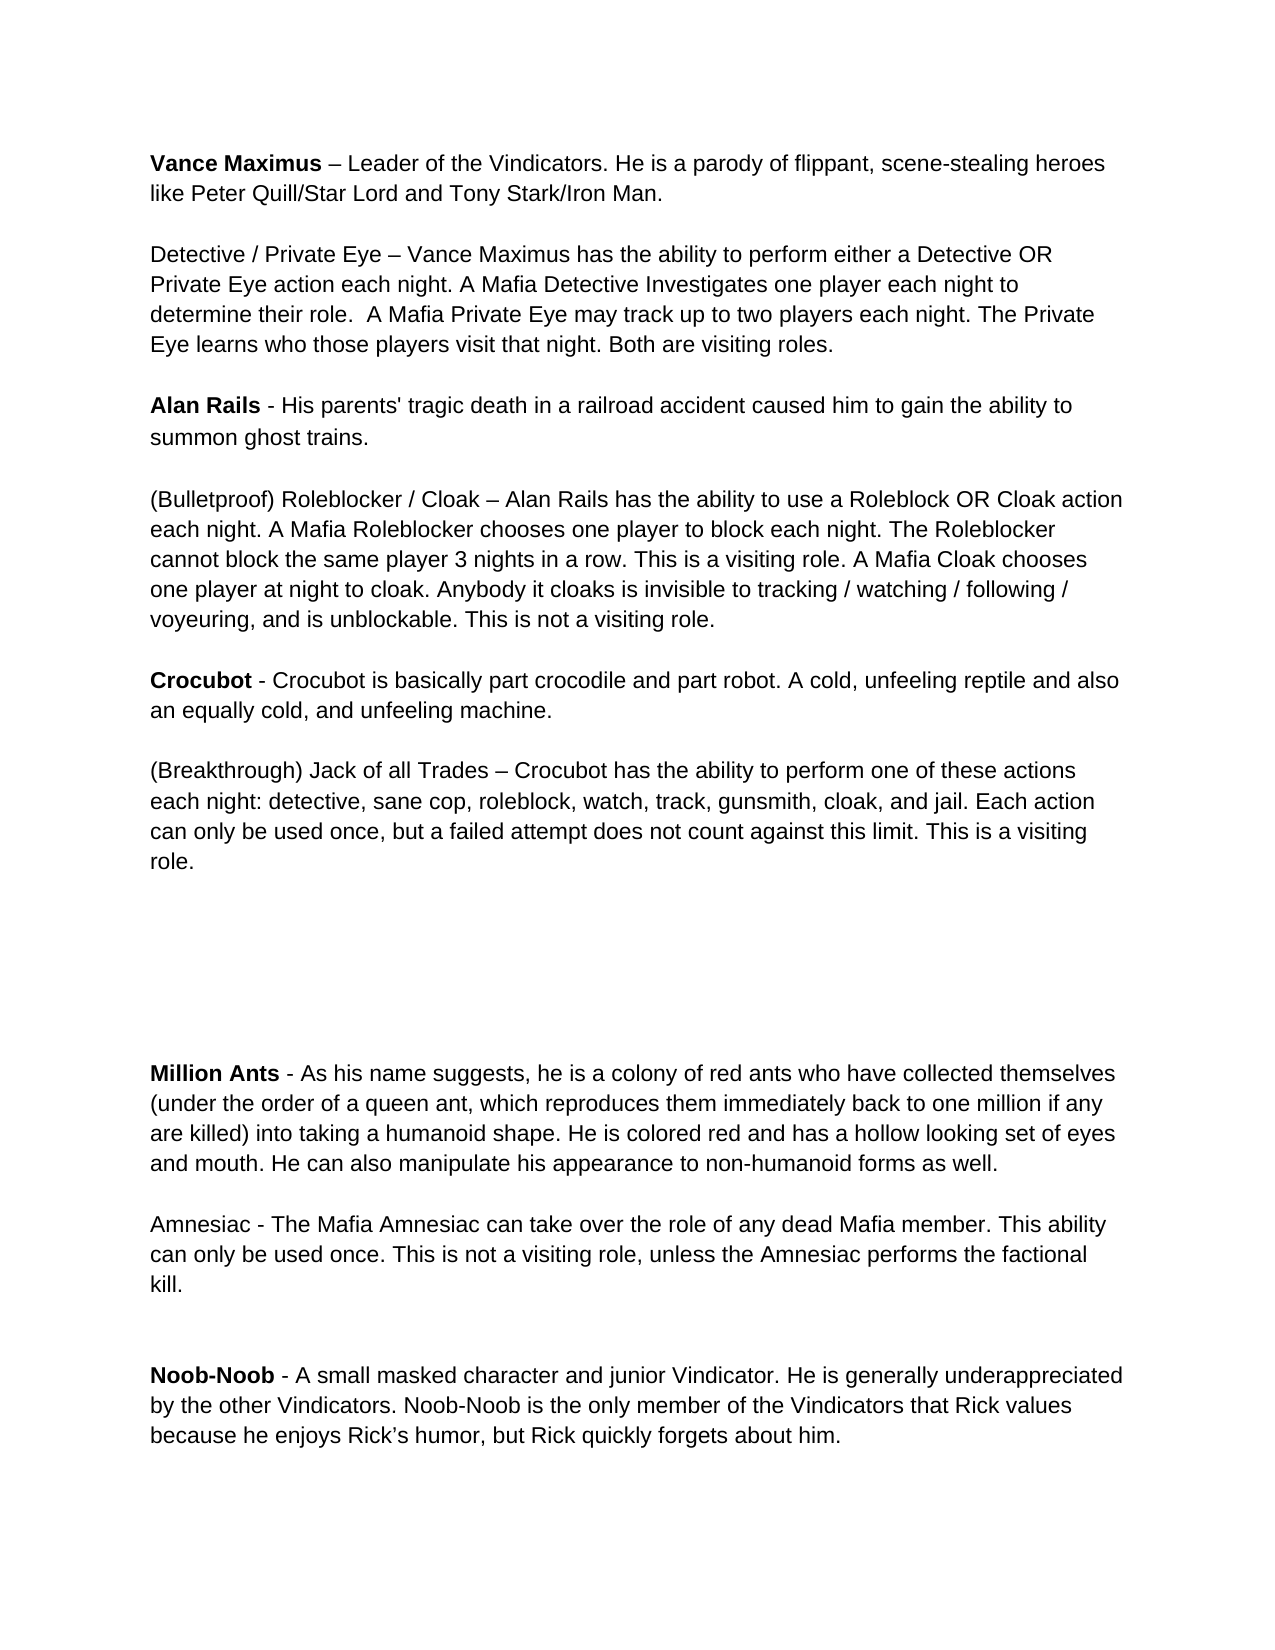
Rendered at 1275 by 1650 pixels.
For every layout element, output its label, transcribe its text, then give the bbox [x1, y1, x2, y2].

text Vance Maximus – Leader of the Vindicators. He is a parody of flippant, scene-stealing heroes like Peter Quill/Star Lord and Tony Stark/Iron Man. [150, 150, 1125, 207]
text (Breakthrough) Jack of all Trades – Crocubot has the ability to perform one of these actions each night: detective, sane cop, roleblock, watch, track, gunsmith, cloak, and jail. Each action can only be used once, but a failed attempt does not count against this limit. This is a visiting role. [150, 757, 1125, 874]
text Million Ants - As his name suggests, he is a colony of red ants who have collected themselves (under the order of a queen ant, which reproduces them immediately back to one million if any are killed) into taking a humanoid shape. He is colored red and has a hollow looking set of eyes and mouth. He can also manipulate his appearance to non-humanoid forms as well. [150, 1059, 1125, 1176]
text Detective / Private Eye – Vance Maximus has the ability to perform either a Detective OR Private Eye action each night. A Mafia Detective Investigates one player each night to determine their role. A Mafia Private Eye may track up to two players each night. The Private Eye learns who those players visit that night. Both are visiting roles. [150, 241, 1125, 358]
text Crocubot - Crocubot is basically part crocodile and part robot. A cold, unfeeling reptile and also an equally cold, and unfeeling machine. [150, 667, 1125, 723]
text Alan Rails - His parents' tragic death in a railroad accident caused him to gain the ability to summon ghost trains. [150, 392, 1125, 451]
text (Bulletproof) Roleblocker / Cloak – Alan Rails has the ability to use a Roleblock OR Cloak action each night. A Mafia Roleblocker chooses one player to block each night. The Roleblocker cannot block the same player 3 nights in a row. This is a visiting role. A Mafia Cloak chooses one player at night to cloak. Anybody it cloaks is invisible to tracking / watching / following / voyeuring, and is unblockable. This is not a visiting role. [150, 486, 1125, 633]
text Noob-Noob - A small masked character and junior Vindicator. He is generally underappreciated by the other Vindicators. Noob-Noob is the only member of the Vindicators that Rick values because he enjoys Rick’s humor, but Rick quickly forgets about him. [150, 1362, 1125, 1448]
text Amnesiac - The Mafia Amnesiac can take over the role of any dead Mafia member. This ability can only be used once. This is not a visiting role, unless the Amnesiac performs the factional kill. [150, 1211, 1125, 1297]
